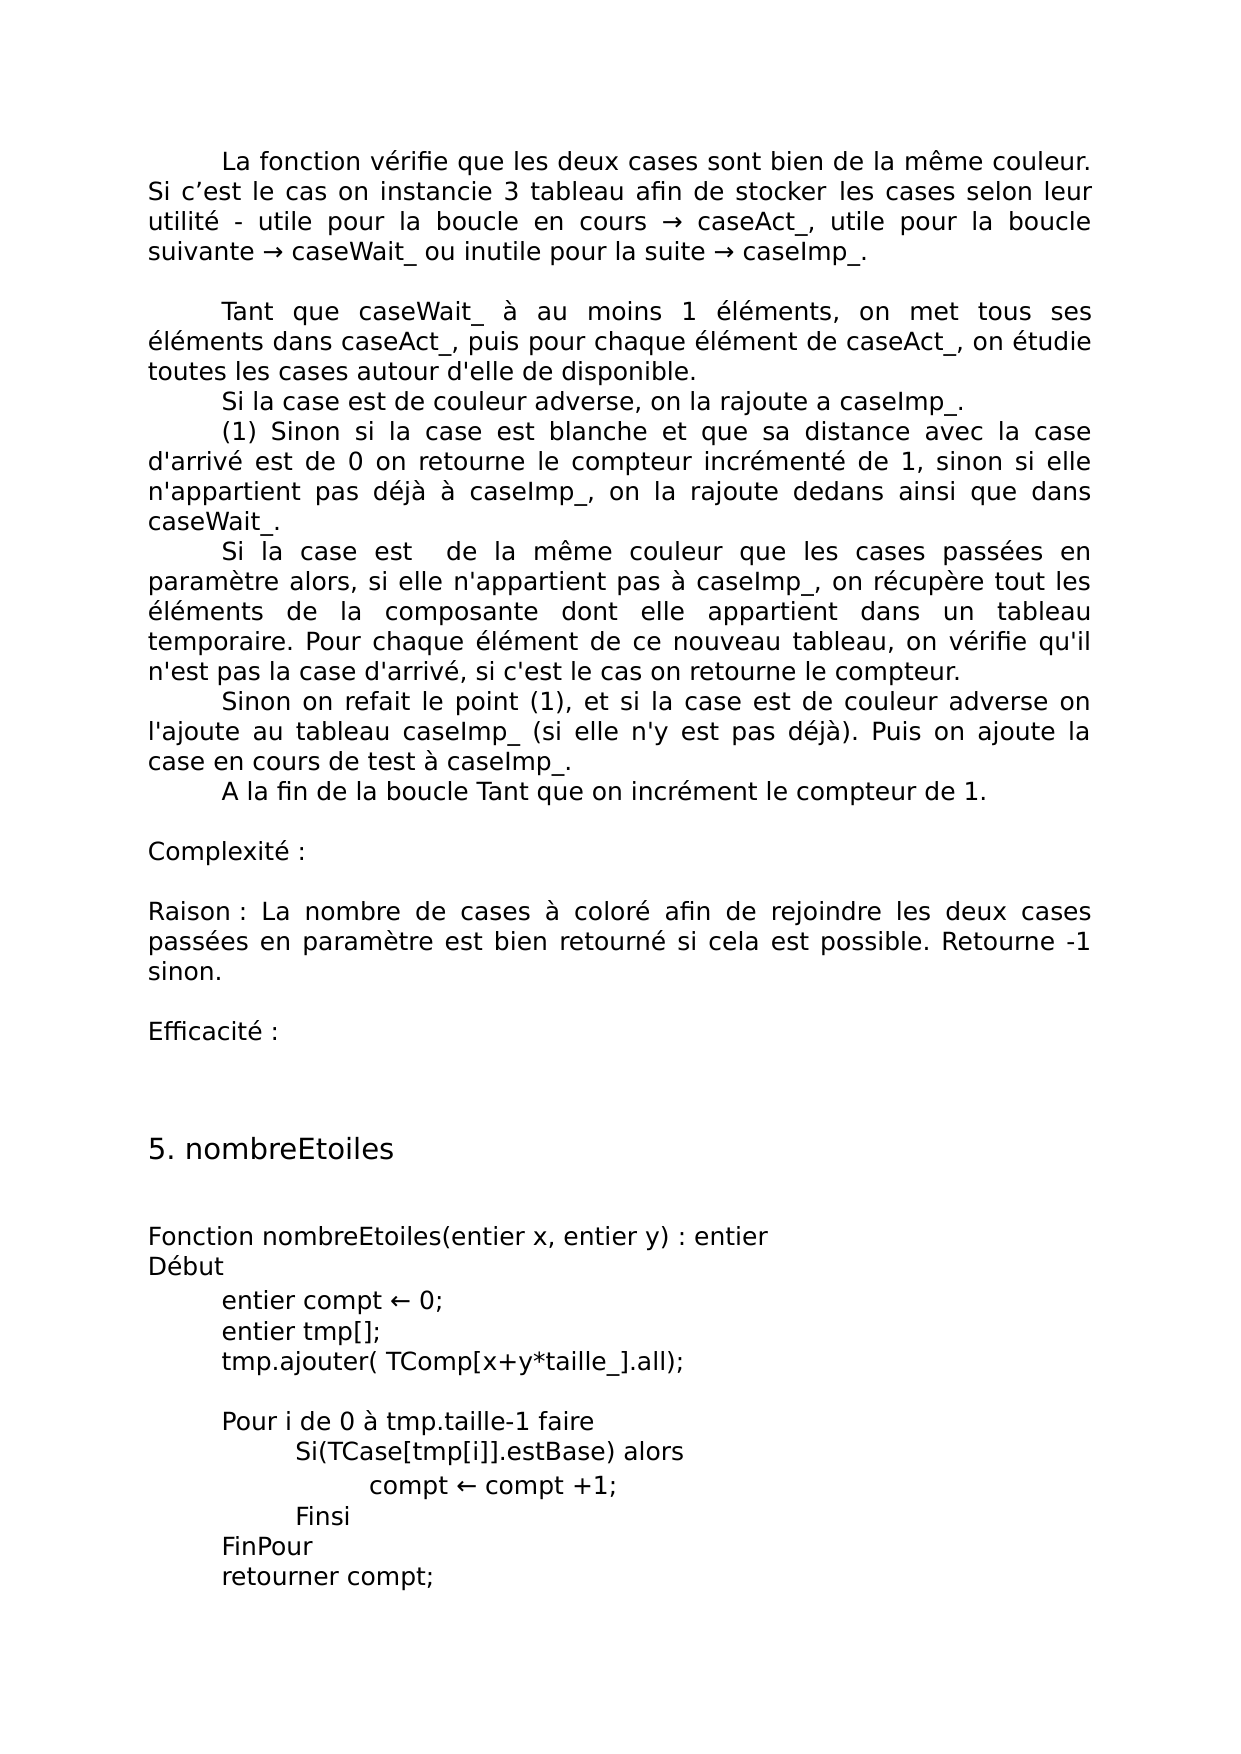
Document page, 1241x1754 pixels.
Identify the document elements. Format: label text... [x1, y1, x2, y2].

text Si la case est de couleur adverse, on la rajoute a caseImp_. [148, 388, 1093, 417]
text entier compt ← 0; [148, 1282, 1093, 1317]
text Raison : La nombre de cases à coloré afin de rejoindre les deux cases passées en paramètre est bien retourné si cela est possible. Retourne -1 sinon. [148, 898, 1093, 987]
text retourner compt; [148, 1562, 1093, 1592]
text Tant que caseWait_ à au moins 1 éléments, on met tous ses éléments dans caseAct_, puis pour chaque élément de caseAct_, on étudie toutes les cases autour d'elle de disponible. [148, 298, 1093, 387]
text compt ← compt +1; [148, 1467, 1093, 1502]
text FinPour [148, 1532, 1093, 1562]
text Pour i de 0 à tmp.taille-1 faire [148, 1407, 1093, 1437]
text A la fin de la boucle Tant que on incrément le compteur de 1. [148, 778, 1093, 807]
text Début [148, 1252, 1093, 1282]
text Sinon on refait le point (1), et si la case est de couleur adverse on l'ajoute au tableau caseImp_ (si elle n'y est pas déjà). Puis on ajoute la case en cours de test à caseImp_. [148, 688, 1093, 777]
text Complexité : [148, 838, 1093, 867]
subtitle 5. nombreEtoiles [148, 1133, 1093, 1167]
text entier tmp[]; [148, 1317, 1093, 1347]
text Si(TCase[tmp[i]].estBase) alors [148, 1437, 1093, 1467]
text La fonction vérifie que les deux cases sont bien de la même couleur. Si c’est le cas on instancie 3 tableau afin de stocker les cases selon leur utilité - utile pour la boucle en cours → caseAct_, utile pour la boucle suivante → caseWait_ ou inutile pour la suite → caseImp_. [148, 148, 1093, 267]
text Si la case est de la même couleur que les cases passées en paramètre alors, si elle n'appartient pas à caseImp_, on récupère tout les éléments de la composante dont elle appartient dans un tableau temporaire. Pour chaque élément de ce nouveau tableau, on vérifie qu'il n'est pas la case d'arrivé, si c'est le cas on retourne le compteur. [148, 538, 1093, 687]
text Finsi [148, 1502, 1093, 1532]
text tmp.ajouter( TComp[x+y*taille_].all); [148, 1347, 1093, 1377]
text (1) Sinon si la case est blanche et que sa distance avec la case d'arrivé est de 0 on retourne le compteur incrémenté de 1, sinon si elle n'appartient pas déjà à caseImp_, on la rajoute dedans ainsi que dans caseWait_. [148, 418, 1093, 537]
text Efficacité : [148, 1018, 1093, 1047]
text Fonction nombreEtoiles(entier x, entier y) : entier [148, 1222, 1093, 1252]
